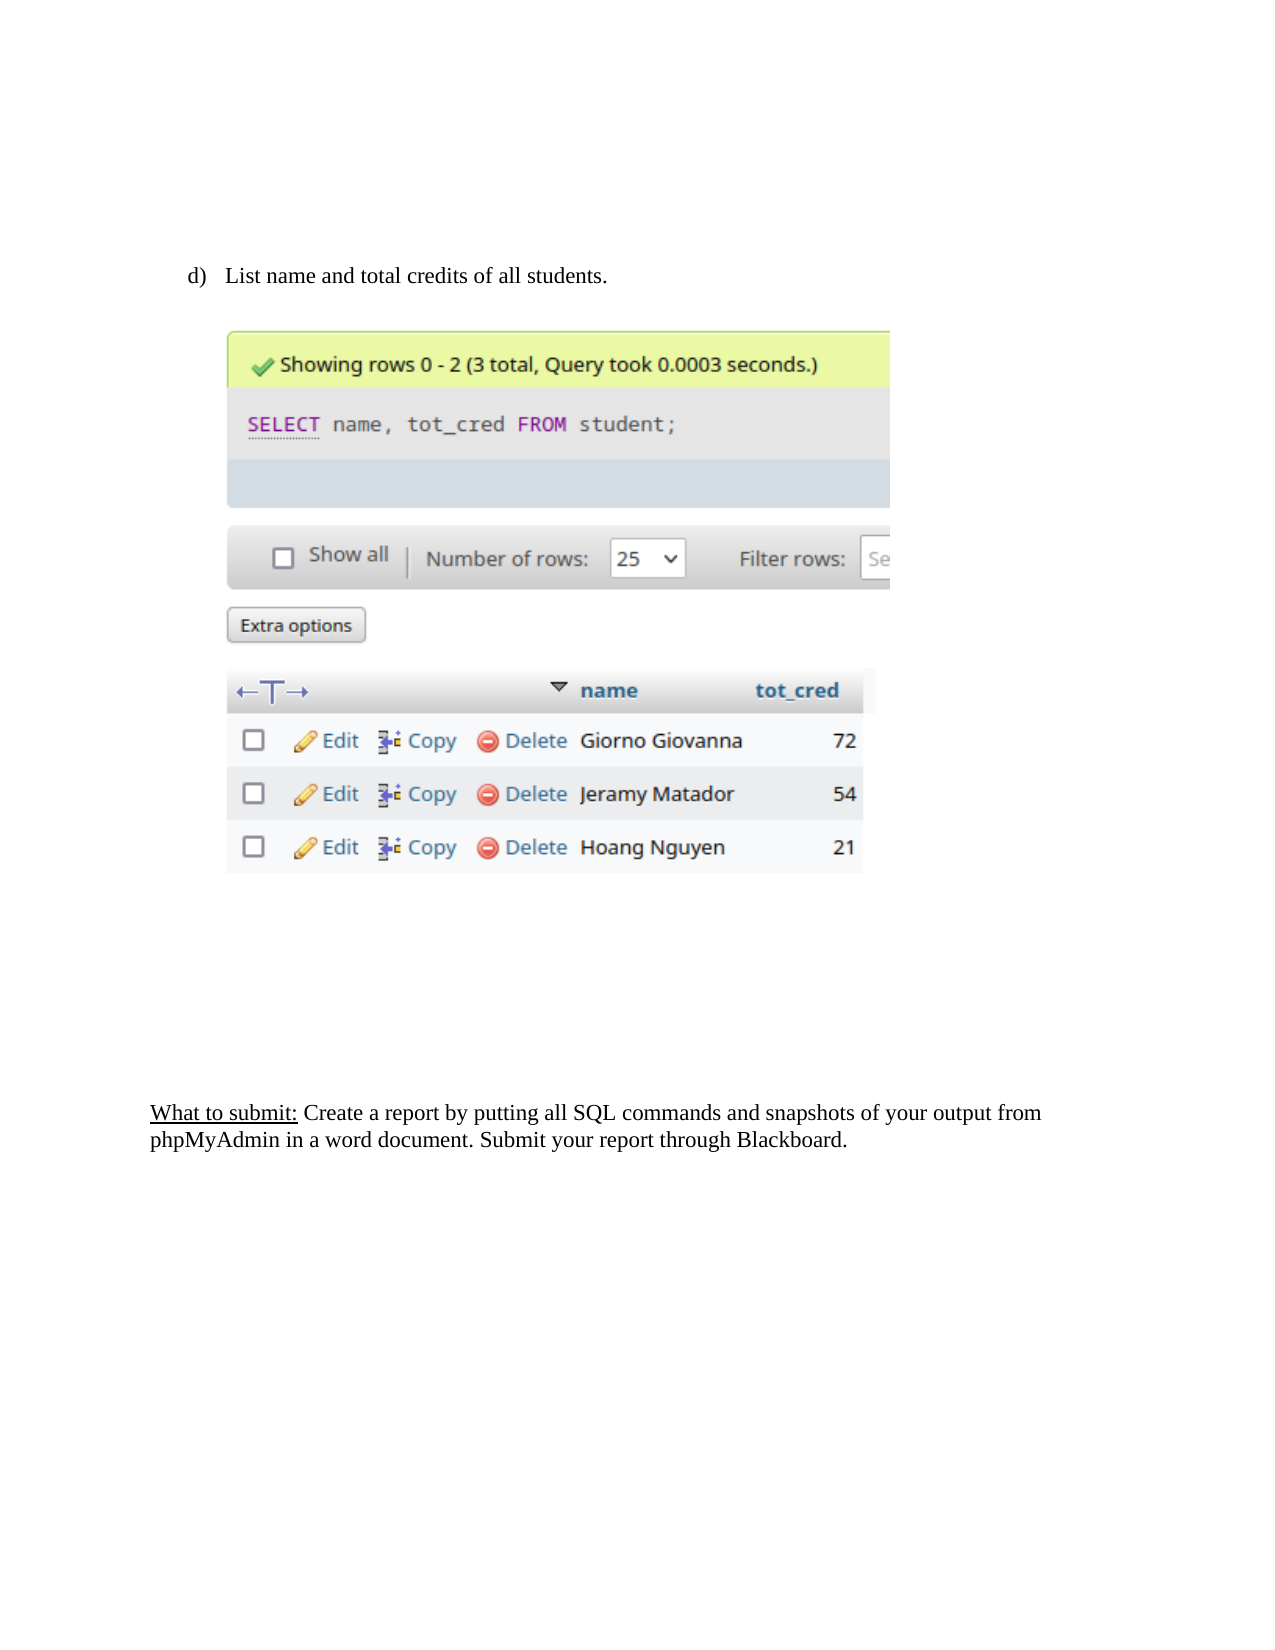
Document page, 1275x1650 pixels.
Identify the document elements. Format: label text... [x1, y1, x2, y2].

list List name and total credits of all students. [187, 262, 1125, 288]
picture [221, 325, 890, 897]
text What to submit: Create a report by putting all SQL commands and snapshots of your output from phpMyAdmin in a word document. Submit your report through Blackboard. [150, 1099, 1125, 1152]
